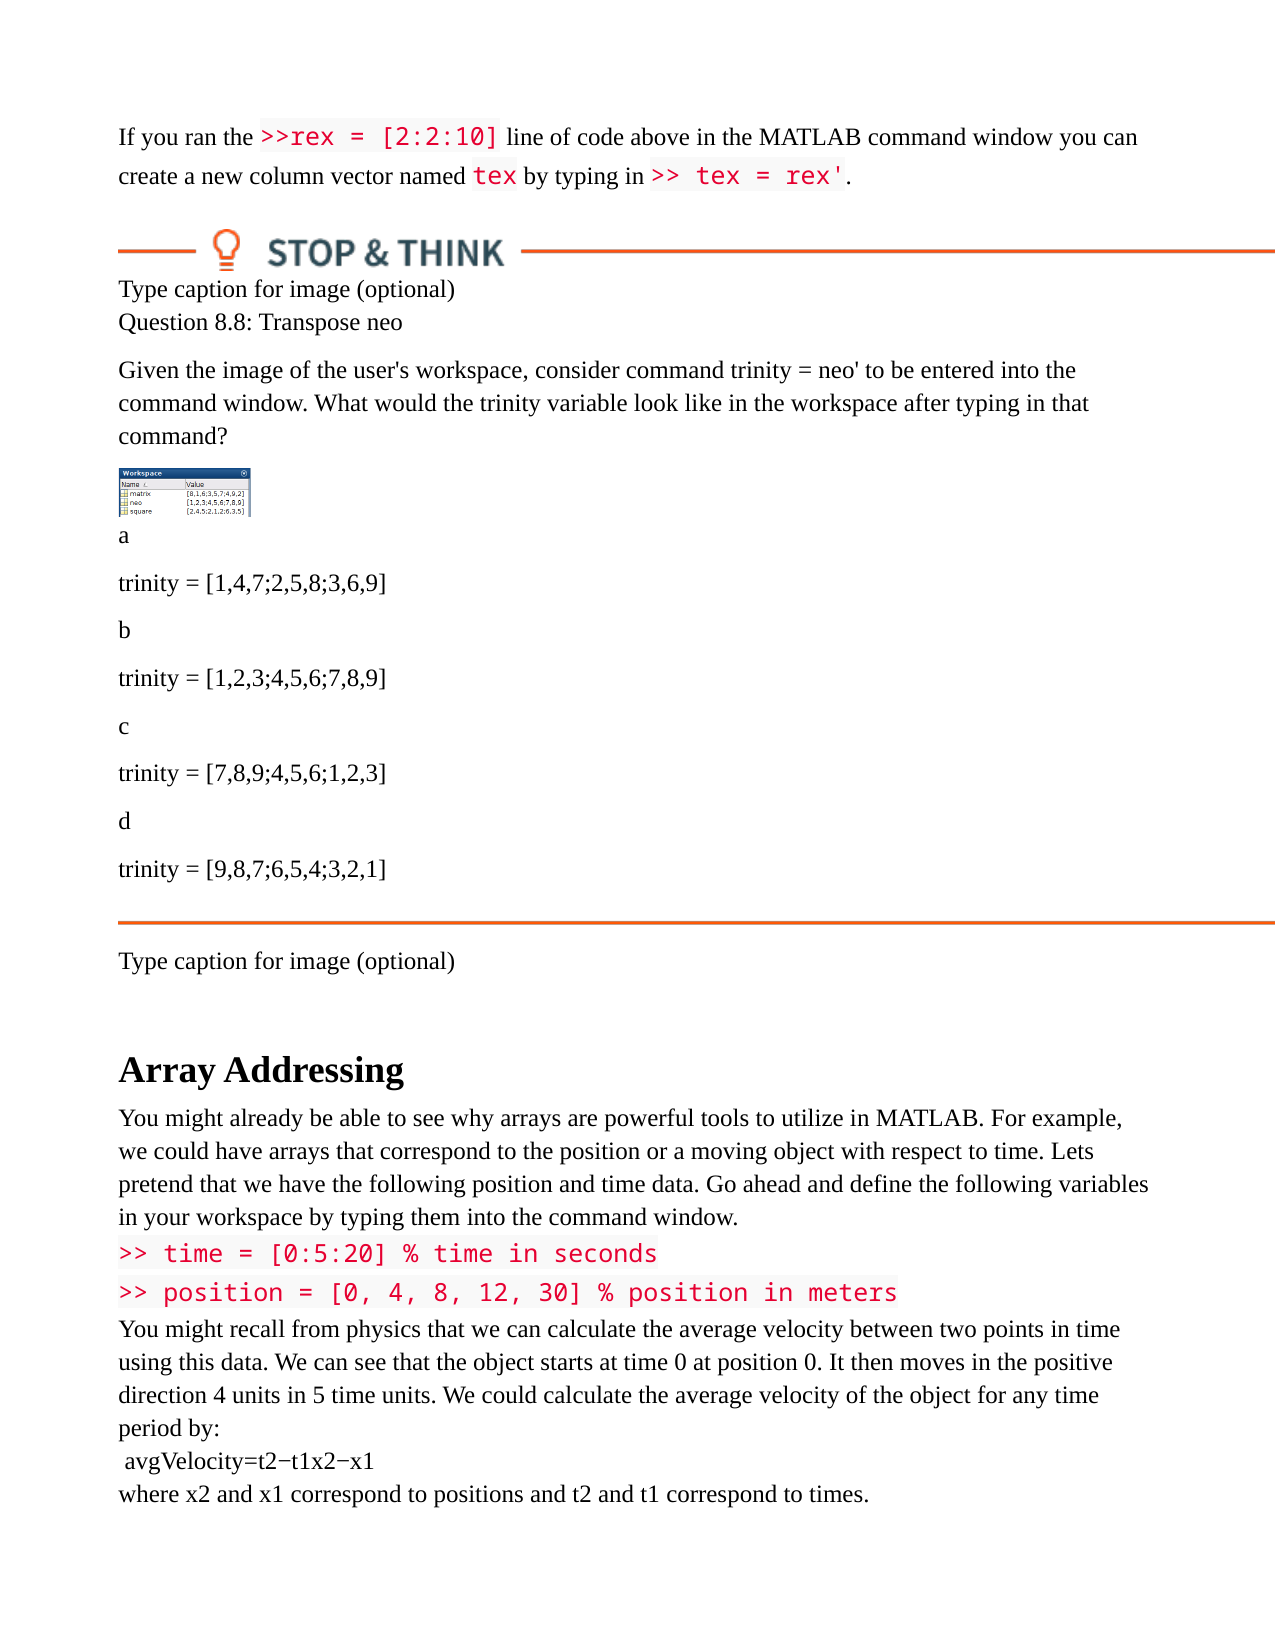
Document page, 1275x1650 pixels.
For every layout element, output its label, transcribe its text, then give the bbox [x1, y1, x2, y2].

text Type caption for image (optional) [118, 274, 1157, 303]
text d [118, 806, 1157, 835]
text Question 8.8: Transpose neo [118, 307, 1157, 336]
text avgVelocity=t2​−t1​x2​−x1​​ [118, 1446, 1157, 1474]
text You might recall from physics that we can calculate the average velocity between two points in time using this data. We can see that the object starts at time 0 at position 0. It then moves in the positive direction 4 units in 5 time units. We could calculate the average velocity of the object for any time period by: [118, 1314, 1157, 1441]
text >> position = [0, 4, 8, 12, 30] % position in meters [118, 1274, 1157, 1308]
text a [118, 520, 1157, 549]
text where x2​ and x1​ correspond to positions and t2​ and t1​ correspond to times. [118, 1479, 1157, 1507]
subtitle Array Addressing [118, 1048, 1157, 1091]
text You might already be able to see why arrays are powerful tools to utilize in MATLAB. For example, we could have arrays that correspond to the position or a moving object with respect to time. Lets pretend that we have the following position and time data. Go ahead and define the following variables in your workspace by typing them into the command window. [118, 1103, 1157, 1231]
text >> time = [0:5:20] % time in seconds [118, 1235, 1157, 1269]
text trinity = [1,2,3;4,5,6;7,8,9] [118, 663, 1157, 692]
text trinity = [9,8,7;6,5,4;3,2,1] [118, 854, 1157, 882]
text If you ran the >>rex = [2:2:10] line of code above in the MATLAB command window you can create a new column vector named tex by typing in >> tex = rex'. [118, 118, 1157, 191]
picture [118, 468, 251, 517]
text b [118, 616, 1157, 644]
text trinity = [7,8,9;4,5,6;1,2,3] [118, 758, 1157, 787]
text c [118, 711, 1157, 739]
text trinity = [1,4,7;2,5,8;3,6,9] [118, 568, 1157, 597]
text Type caption for image (optional) [118, 946, 1157, 975]
text Given the image of the user's workspace, consider command trinity = neo' to be entered into the command window. What would the trinity variable look like in the workspace after typing in that command? [118, 355, 1157, 450]
picture [118, 901, 1275, 942]
picture [118, 229, 1275, 271]
